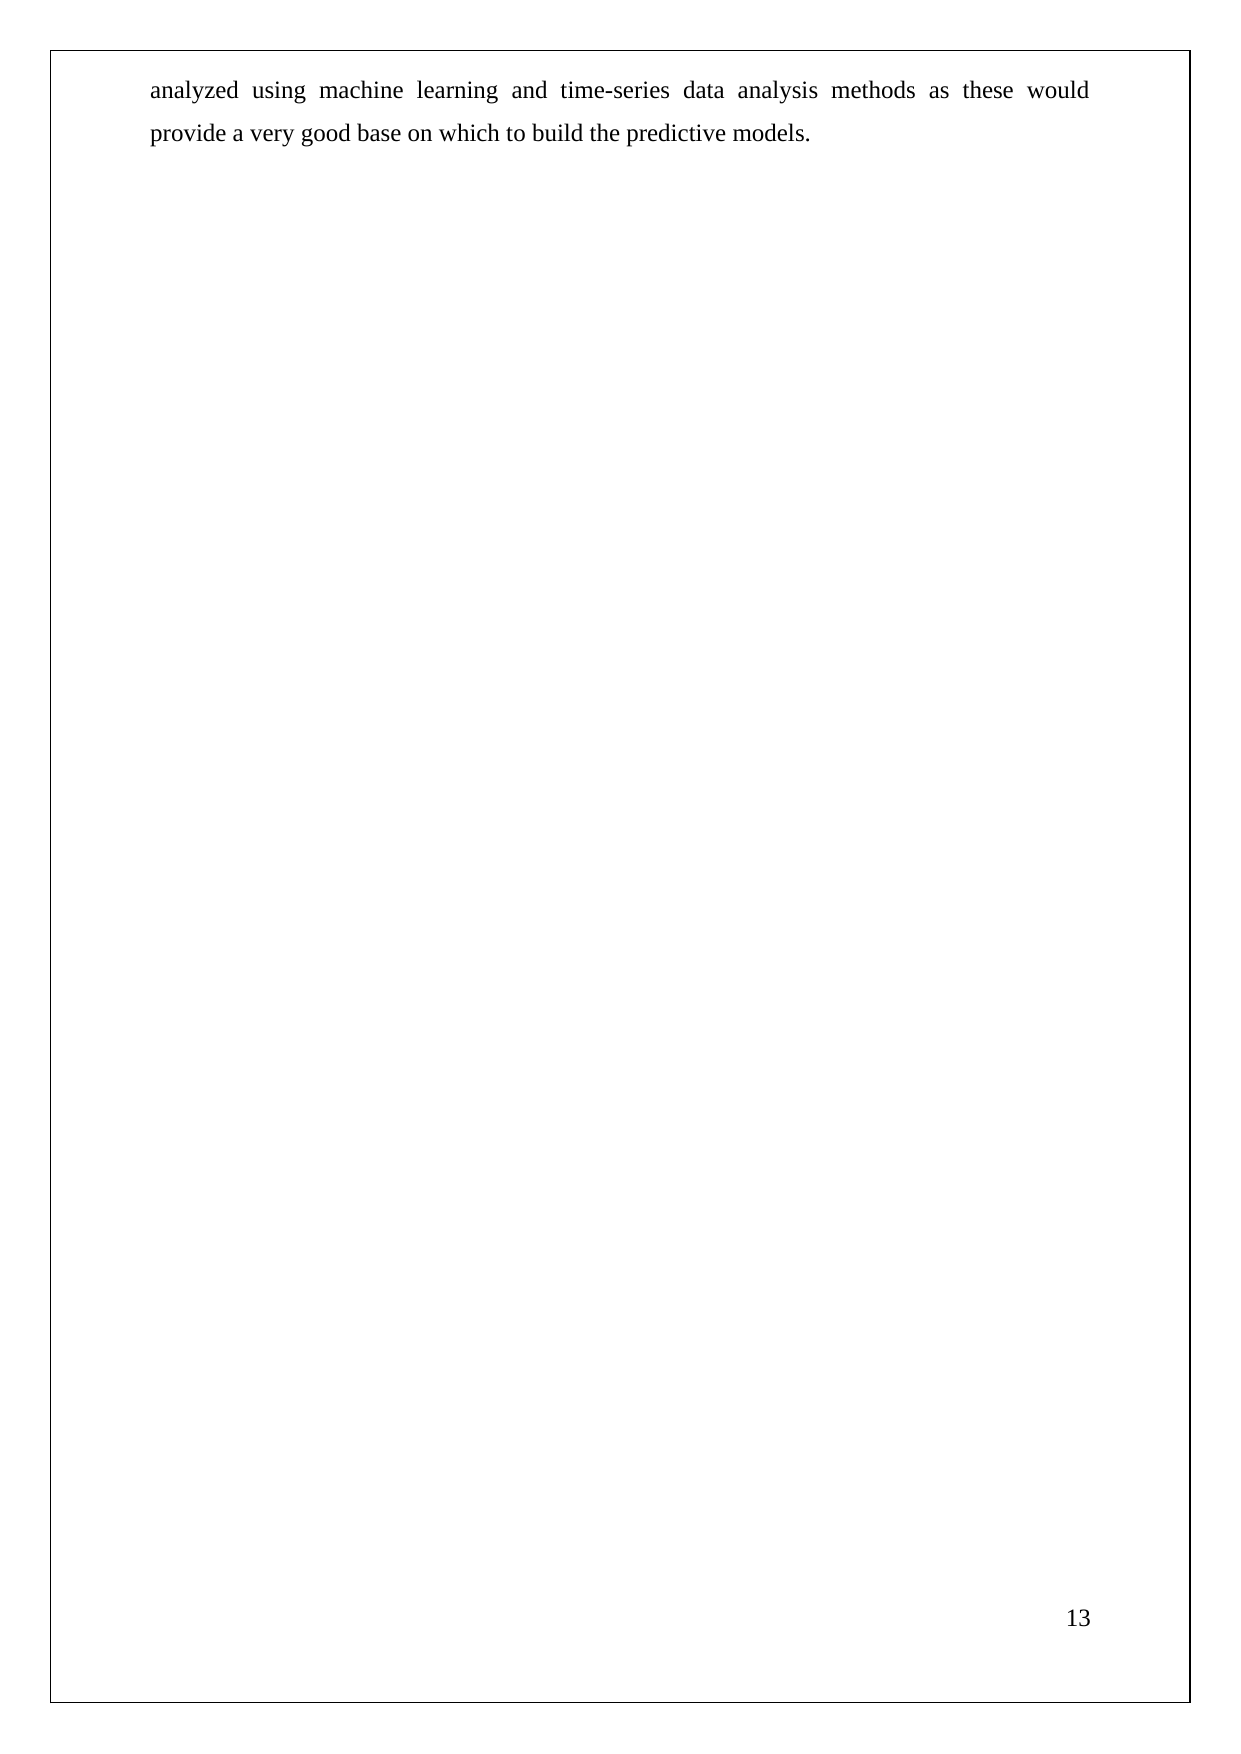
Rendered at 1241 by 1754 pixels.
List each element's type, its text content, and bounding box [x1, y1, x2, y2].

text analyzed using machine learning and time-series data analysis methods as these would provide a very good base on which to build the predictive models. [150, 75, 1091, 147]
